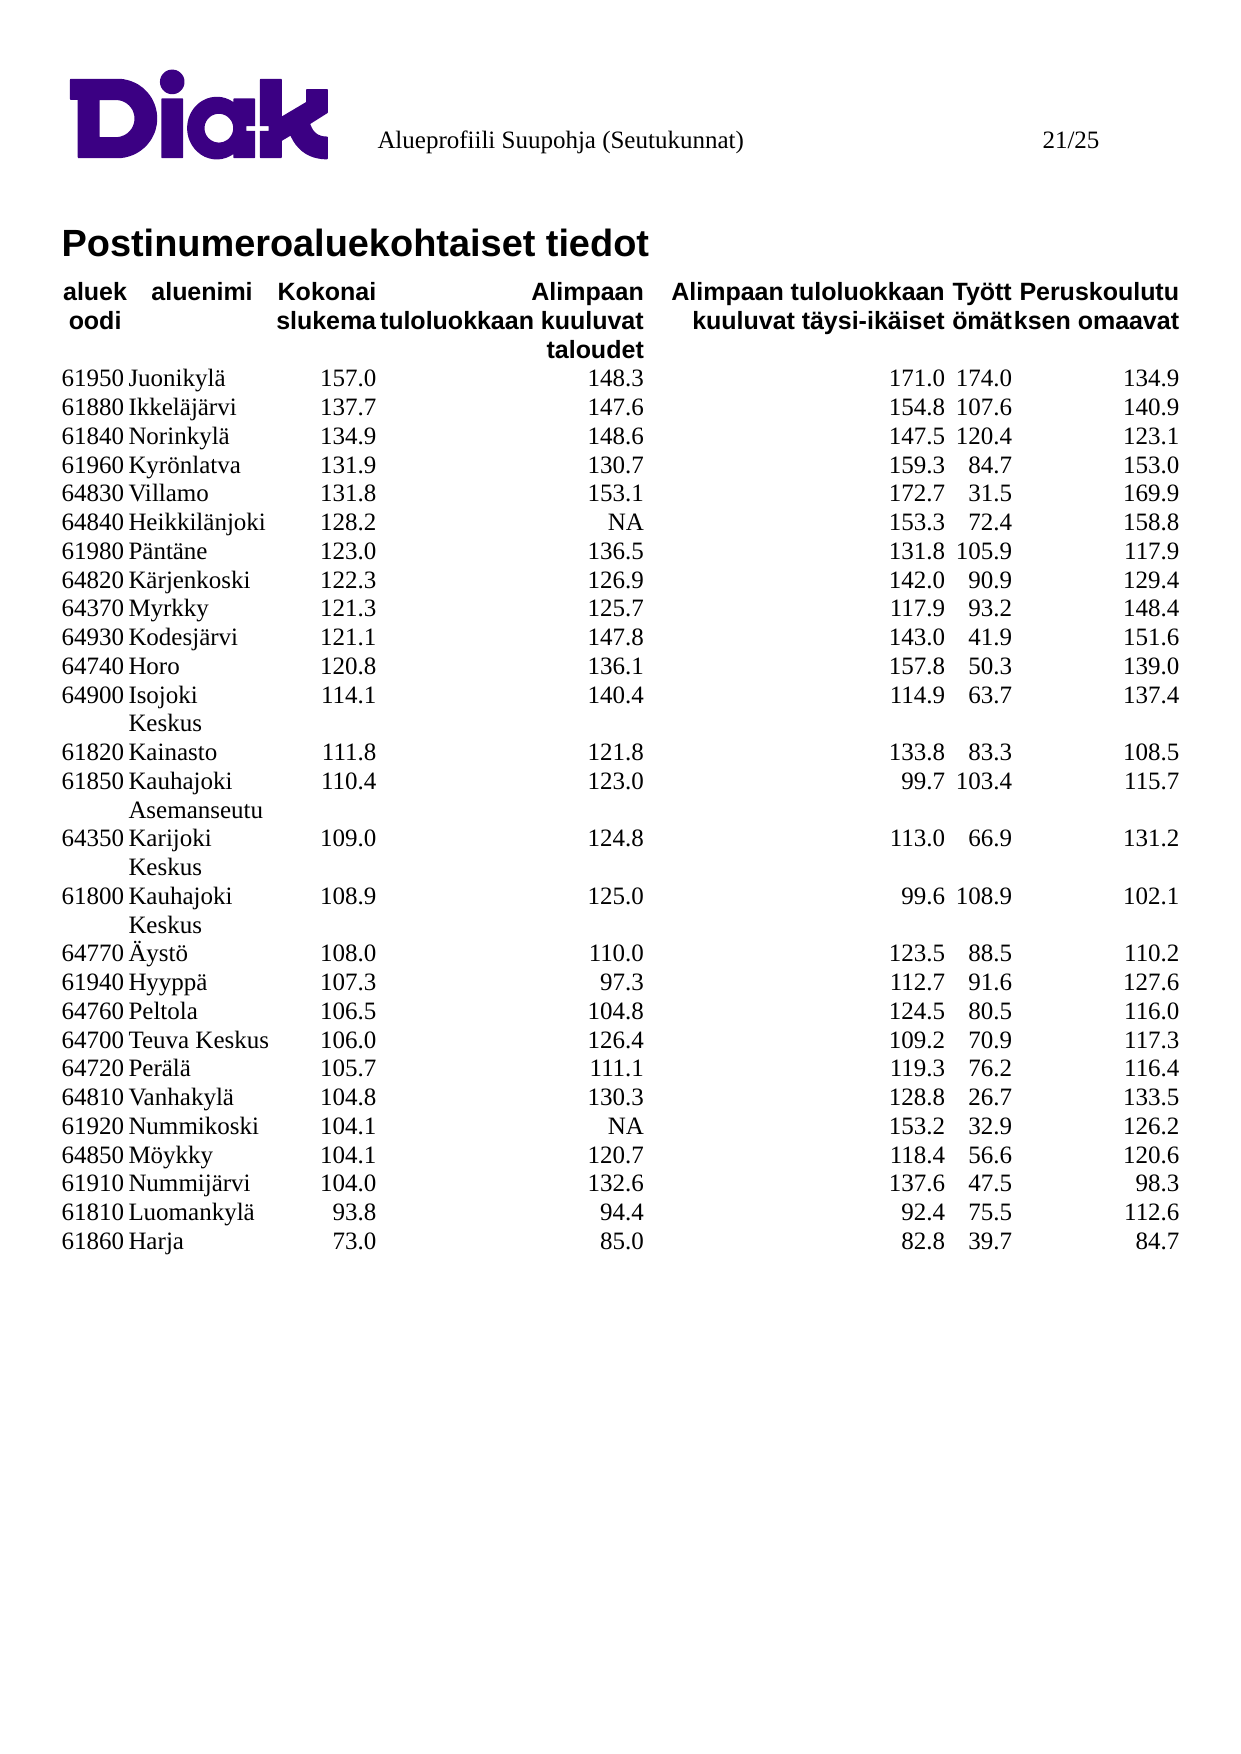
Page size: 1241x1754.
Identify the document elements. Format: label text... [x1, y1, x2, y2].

table_cell 47.5 [945, 1169, 1012, 1197]
table_cell 169.9 [1012, 479, 1179, 507]
table_cell 137.4 [1012, 680, 1179, 737]
table_cell 134.9 [276, 421, 376, 450]
table_cell 93.8 [276, 1197, 376, 1226]
table_header Alimpaan tuloluokkaan kuuluvat taloudet [376, 277, 644, 363]
table_cell 117.9 [644, 594, 945, 622]
table_cell 113.0 [644, 824, 945, 881]
table_cell 61920 [61, 1111, 128, 1140]
table_cell 148.3 [376, 364, 644, 392]
table_cell 61910 [61, 1169, 128, 1197]
table_cell 131.9 [276, 450, 376, 478]
table_cell 85.0 [376, 1226, 644, 1255]
table_cell 123.0 [276, 536, 376, 565]
table_cell 117.9 [1012, 536, 1179, 565]
table_cell 41.9 [945, 622, 1012, 651]
table_cell 99.6 [644, 881, 945, 938]
table_cell Teuva Keskus [128, 1025, 276, 1053]
table_cell 136.5 [376, 536, 644, 565]
table_cell 131.8 [644, 536, 945, 565]
table_cell 130.3 [376, 1082, 644, 1111]
table_cell 73.0 [276, 1226, 376, 1255]
table_cell Vanhakylä [128, 1082, 276, 1111]
table_cell 148.4 [1012, 594, 1179, 622]
table_cell 120.8 [276, 651, 376, 680]
table_cell 61940 [61, 967, 128, 996]
table_cell 106.0 [276, 1025, 376, 1053]
table_cell 70.9 [945, 1025, 1012, 1053]
table_cell 64720 [61, 1054, 128, 1082]
table_cell 64740 [61, 651, 128, 680]
table_cell 158.8 [1012, 507, 1179, 536]
table_cell Karijoki Keskus [128, 824, 276, 881]
table_cell 76.2 [945, 1054, 1012, 1082]
table_cell 112.6 [1012, 1197, 1179, 1226]
table_cell 63.7 [945, 680, 1012, 737]
table_cell 32.9 [945, 1111, 1012, 1140]
table_cell 111.1 [376, 1054, 644, 1082]
table_cell Möykky [128, 1140, 276, 1168]
table_cell 132.6 [376, 1169, 644, 1197]
table_cell 116.0 [1012, 996, 1179, 1025]
table_cell Hyyppä [128, 967, 276, 996]
table_cell 64900 [61, 680, 128, 737]
table_cell 140.4 [376, 680, 644, 737]
table_header Alimpaan tuloluokkaan kuuluvat täysi-ikäiset [644, 277, 945, 363]
table_cell 64820 [61, 565, 128, 593]
table_cell 61880 [61, 392, 128, 421]
table_cell 64850 [61, 1140, 128, 1168]
table_cell 171.0 [644, 364, 945, 392]
table_cell 80.5 [945, 996, 1012, 1025]
table_cell 128.2 [276, 507, 376, 536]
table_cell 66.9 [945, 824, 1012, 881]
table_cell 64760 [61, 996, 128, 1025]
table_cell 104.8 [376, 996, 644, 1025]
table_header Peruskoulutuksen omaavat [1012, 277, 1179, 363]
table_cell 64350 [61, 824, 128, 881]
subtitle Postinumeroaluekohtaiset tiedot [61, 221, 1179, 265]
table_cell 147.8 [376, 622, 644, 651]
table_cell Villamo [128, 479, 276, 507]
table_cell 108.0 [276, 939, 376, 967]
table_cell 64370 [61, 594, 128, 622]
table_cell 61980 [61, 536, 128, 565]
table_cell 91.6 [945, 967, 1012, 996]
table_cell 84.7 [1012, 1226, 1179, 1255]
table_cell 106.5 [276, 996, 376, 1025]
table_cell 157.8 [644, 651, 945, 680]
table_cell Ikkeläjärvi [128, 392, 276, 421]
table_cell 92.4 [644, 1197, 945, 1226]
table_cell 153.2 [644, 1111, 945, 1140]
table_cell 121.8 [376, 737, 644, 766]
table_cell 61810 [61, 1197, 128, 1226]
table_cell 126.4 [376, 1025, 644, 1053]
table_cell 39.7 [945, 1226, 1012, 1255]
table_cell 99.7 [644, 766, 945, 823]
table_cell Kärjenkoski [128, 565, 276, 593]
table_cell Juonikylä [128, 364, 276, 392]
table_cell 61850 [61, 766, 128, 823]
table_cell 61840 [61, 421, 128, 450]
table_cell 110.0 [376, 939, 644, 967]
table_cell 121.1 [276, 622, 376, 651]
table_cell 64830 [61, 479, 128, 507]
table_cell Perälä [128, 1054, 276, 1082]
table_cell 123.1 [1012, 421, 1179, 450]
table_cell Luomankylä [128, 1197, 276, 1226]
table_cell 31.5 [945, 479, 1012, 507]
table_cell 157.0 [276, 364, 376, 392]
table_cell 97.3 [376, 967, 644, 996]
table_cell 83.3 [945, 737, 1012, 766]
table_cell Kyrönlatva [128, 450, 276, 478]
table_cell 119.3 [644, 1054, 945, 1082]
table_cell 105.9 [945, 536, 1012, 565]
table_cell 139.0 [1012, 651, 1179, 680]
table_cell Nummikoski [128, 1111, 276, 1140]
table_cell 172.7 [644, 479, 945, 507]
table_cell 112.7 [644, 967, 945, 996]
table_cell 50.3 [945, 651, 1012, 680]
table_cell 116.4 [1012, 1054, 1179, 1082]
table_cell 111.8 [276, 737, 376, 766]
table_cell 104.8 [276, 1082, 376, 1111]
table_cell 126.9 [376, 565, 644, 593]
table_cell 114.1 [276, 680, 376, 737]
table_cell 104.1 [276, 1140, 376, 1168]
table_cell 148.6 [376, 421, 644, 450]
table_cell 147.5 [644, 421, 945, 450]
table_cell 61820 [61, 737, 128, 766]
table_cell 98.3 [1012, 1169, 1179, 1197]
table_cell 107.3 [276, 967, 376, 996]
table_cell 114.9 [644, 680, 945, 737]
table_cell NA [376, 507, 644, 536]
table_cell 131.8 [276, 479, 376, 507]
table_cell 154.8 [644, 392, 945, 421]
table_cell 109.0 [276, 824, 376, 881]
table_cell 120.4 [945, 421, 1012, 450]
table_cell 104.1 [276, 1111, 376, 1140]
table_cell 123.5 [644, 939, 945, 967]
table_cell Harja [128, 1226, 276, 1255]
table_cell 102.1 [1012, 881, 1179, 938]
table_cell 133.8 [644, 737, 945, 766]
table_header aluekoodi [61, 277, 128, 363]
table_cell 75.5 [945, 1197, 1012, 1226]
table_cell 61960 [61, 450, 128, 478]
table_cell Norinkylä [128, 421, 276, 450]
table_cell 61860 [61, 1226, 128, 1255]
table_cell 110.2 [1012, 939, 1179, 967]
table_cell 88.5 [945, 939, 1012, 967]
table_cell 151.6 [1012, 622, 1179, 651]
table_cell Päntäne [128, 536, 276, 565]
table_cell 159.3 [644, 450, 945, 478]
table_cell Nummijärvi [128, 1169, 276, 1197]
table_header Työttömät [945, 277, 1012, 363]
table_cell 133.5 [1012, 1082, 1179, 1111]
table_cell Kauhajoki Asemanseutu [128, 766, 276, 823]
table_header aluenimi [128, 277, 276, 363]
table_cell 84.7 [945, 450, 1012, 478]
table_cell 125.0 [376, 881, 644, 938]
table_header Kokonaislukema [276, 277, 376, 363]
table_cell 136.1 [376, 651, 644, 680]
table_cell 72.4 [945, 507, 1012, 536]
table_cell 137.6 [644, 1169, 945, 1197]
table_cell Peltola [128, 996, 276, 1025]
table_cell 64810 [61, 1082, 128, 1111]
table_cell 122.3 [276, 565, 376, 593]
table_cell Kauhajoki Keskus [128, 881, 276, 938]
table_cell 120.6 [1012, 1140, 1179, 1168]
table_cell 124.8 [376, 824, 644, 881]
table_cell 90.9 [945, 565, 1012, 593]
table_cell Isojoki Keskus [128, 680, 276, 737]
table_cell 82.8 [644, 1226, 945, 1255]
table_cell 125.7 [376, 594, 644, 622]
table_cell 117.3 [1012, 1025, 1179, 1053]
table_cell 64840 [61, 507, 128, 536]
table_cell 118.4 [644, 1140, 945, 1168]
table_cell 127.6 [1012, 967, 1179, 996]
table_cell 134.9 [1012, 364, 1179, 392]
table_cell 61800 [61, 881, 128, 938]
table_cell 26.7 [945, 1082, 1012, 1111]
table_cell 110.4 [276, 766, 376, 823]
table_cell Horo [128, 651, 276, 680]
table_cell 124.5 [644, 996, 945, 1025]
table_cell 105.7 [276, 1054, 376, 1082]
table_cell Heikkilänjoki [128, 507, 276, 536]
table_cell 93.2 [945, 594, 1012, 622]
table_cell Kainasto [128, 737, 276, 766]
table_cell 137.7 [276, 392, 376, 421]
table_cell 108.5 [1012, 737, 1179, 766]
table_cell NA [376, 1111, 644, 1140]
table_cell 64930 [61, 622, 128, 651]
table_cell 128.8 [644, 1082, 945, 1111]
table_cell 108.9 [276, 881, 376, 938]
table_cell 143.0 [644, 622, 945, 651]
table_cell 64700 [61, 1025, 128, 1053]
table_cell 131.2 [1012, 824, 1179, 881]
table_cell 142.0 [644, 565, 945, 593]
table_cell 153.1 [376, 479, 644, 507]
table_cell 130.7 [376, 450, 644, 478]
table_cell 129.4 [1012, 565, 1179, 593]
table_cell 103.4 [945, 766, 1012, 823]
table_cell 123.0 [376, 766, 644, 823]
table_cell 120.7 [376, 1140, 644, 1168]
table_cell 140.9 [1012, 392, 1179, 421]
table_cell Äystö [128, 939, 276, 967]
table_cell 64770 [61, 939, 128, 967]
table_cell 174.0 [945, 364, 1012, 392]
table_cell Myrkky [128, 594, 276, 622]
table_cell 153.0 [1012, 450, 1179, 478]
table_cell 121.3 [276, 594, 376, 622]
table_cell 56.6 [945, 1140, 1012, 1168]
table_cell 94.4 [376, 1197, 644, 1226]
table_cell 153.3 [644, 507, 945, 536]
table_cell 109.2 [644, 1025, 945, 1053]
table_cell 104.0 [276, 1169, 376, 1197]
table_cell 115.7 [1012, 766, 1179, 823]
table_cell 126.2 [1012, 1111, 1179, 1140]
table_cell 61950 [61, 364, 128, 392]
table_cell 107.6 [945, 392, 1012, 421]
table_cell Kodesjärvi [128, 622, 276, 651]
table_cell 147.6 [376, 392, 644, 421]
table_cell 108.9 [945, 881, 1012, 938]
